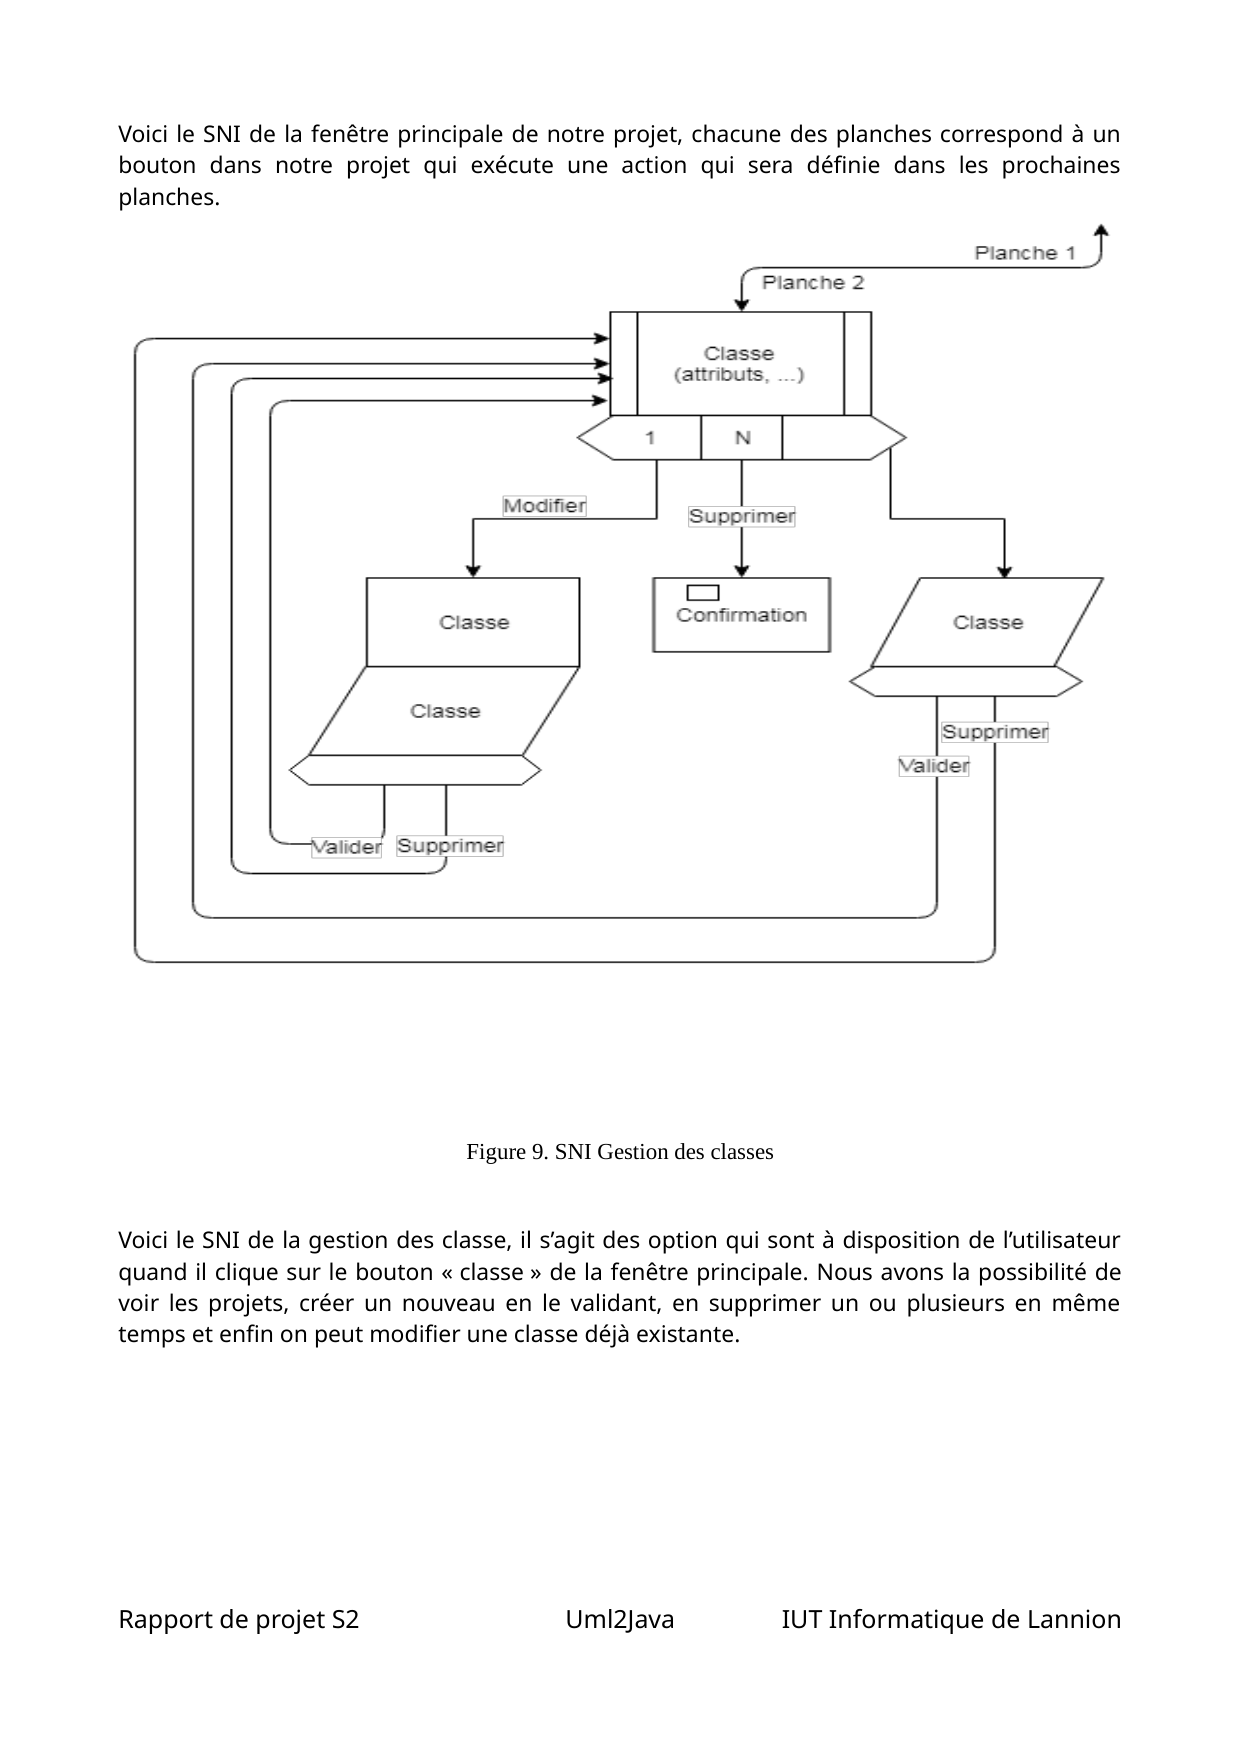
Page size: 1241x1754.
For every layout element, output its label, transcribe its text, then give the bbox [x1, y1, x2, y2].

text Voici le SNI de la fenêtre principale de notre projet, chacune des planches correspond à un bouton dans notre projet qui exécute une action qui sera définie dans les prochaines planches. [118, 118, 1122, 212]
text Voici le SNI de la gestion des classe, il s’agit des option qui sont à disposition de l’utilisateur quand il clique sur le bouton « classe » de la fenêtre principale. Nous avons la possibilité de voir les projets, créer un nouveau en le validant, en supprimer un ou plusieurs en même temps et enfin on peut modifier une classe déjà existante. [118, 1224, 1122, 1349]
picture [121, 211, 1120, 975]
